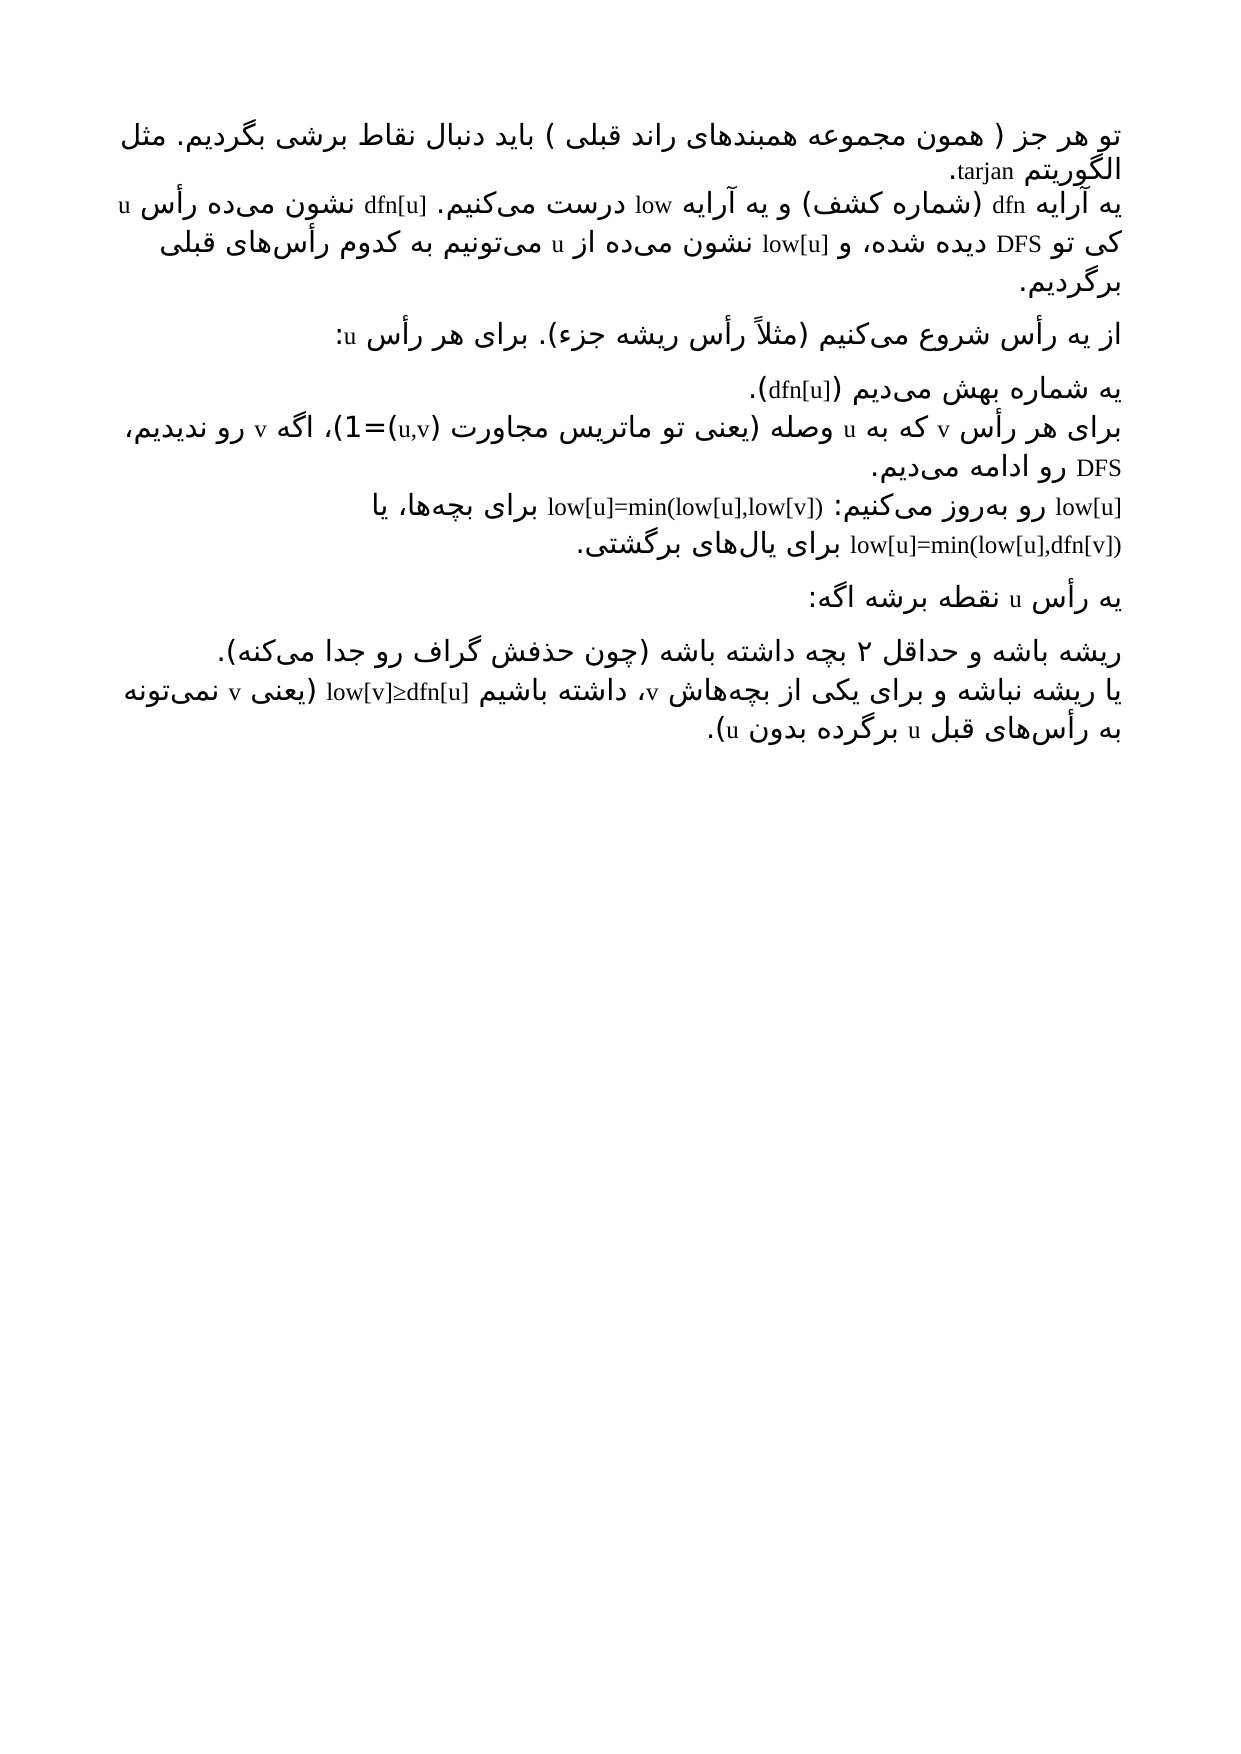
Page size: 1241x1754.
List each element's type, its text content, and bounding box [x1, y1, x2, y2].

text ریشه باشه و حداقل ۲ بچه داشته باشه (چون حذفش گراف رو جدا می‌کنه). [118, 634, 1122, 668]
text یه رأس u نقطه برشه اگه: [118, 580, 1122, 614]
text تو هر جز ( همون مجموعه همبندهای راند قبلی )‌ باید دنبال نقاط برشی بگردیم. مثل الگوریتم tarjan. [118, 118, 1122, 186]
text یه شماره بهش می‌دیم (dfn[u]). [118, 371, 1122, 405]
text برای هر رأس v که به u وصله (یعنی تو ماتریس مجاورت (u,v)=1)، اگه v رو ندیدیم، DFS رو ادامه می‌دیم. [118, 410, 1122, 483]
text یه آرایه dfn (شماره کشف) و یه آرایه low درست می‌کنیم. dfn[u] نشون می‌ده رأس u کی تو DFS دیده شده، و low[u] نشون می‌ده از u می‌تونیم به کدوم رأس‌های قبلی برگردیم. [118, 186, 1122, 298]
text low[u] رو به‌روز می‌کنیم: low[u]=min(low[u],low[v]) برای بچه‌ها، یا low[u]=min(low[u],dfn[v]) برای یال‌های برگشتی. [118, 488, 1122, 561]
text یا ریشه نباشه و برای یکی از بچه‌هاش v، داشته باشیم low[v]≥dfn[u] (یعنی v نمی‌تونه به رأس‌های قبل u برگرده بدون u). [118, 673, 1122, 746]
text از یه رأس شروع می‌کنیم (مثلاً رأس ریشه جزء). برای هر رأس u: [118, 317, 1122, 351]
